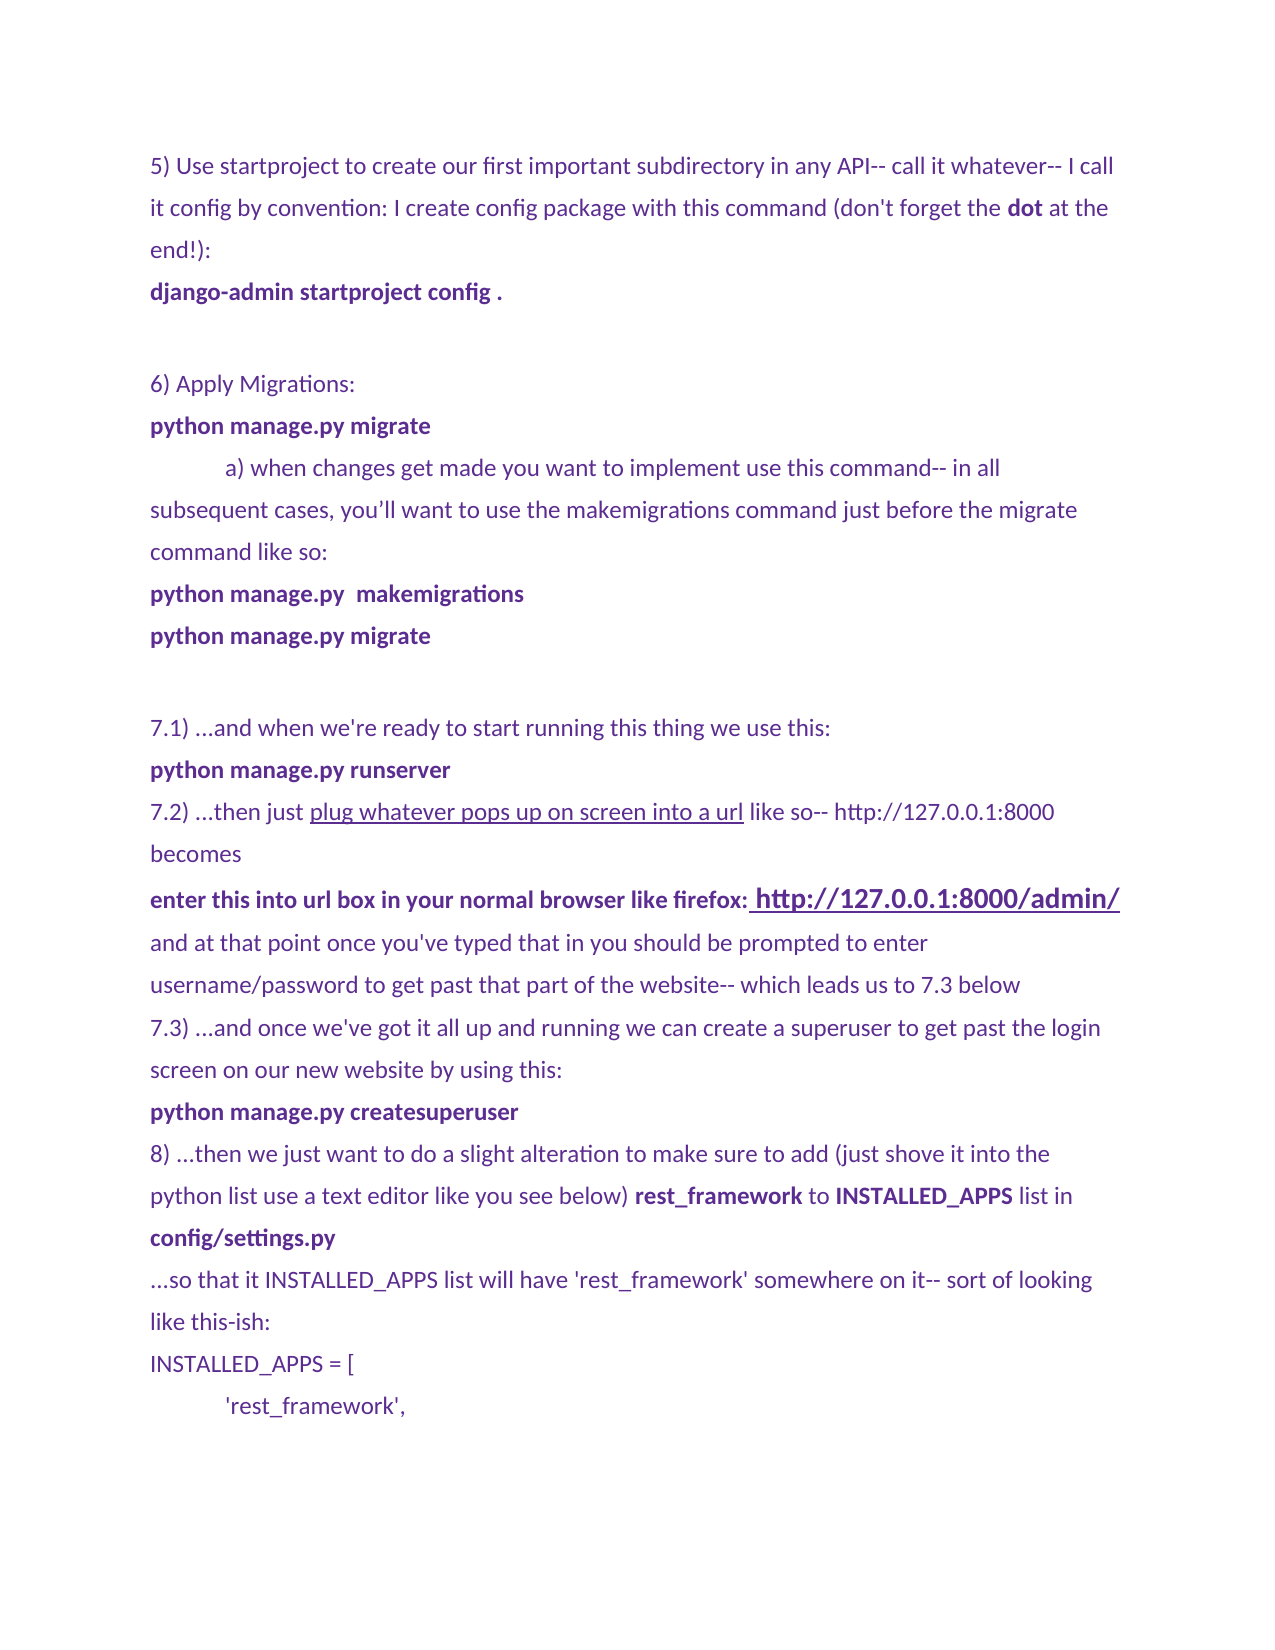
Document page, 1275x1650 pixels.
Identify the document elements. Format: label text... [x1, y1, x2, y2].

text a) when changes get made you want to implement use this command-- in all subsequent cases, you’ll want to use the makemigrations command just before the migrate command like so: [150, 452, 1125, 567]
text enter this into url box in your normal browser like firefox: http://127.0.0.1:8000/admin/ and at that point once you've typed that in you should be prompted to enter username/password to get past that part of the website-- which leads us to 7.3 below [150, 880, 1125, 1000]
text python manage.py migrate [150, 620, 1125, 651]
text python manage.py migrate [150, 410, 1125, 441]
text 8) ...then we just want to do a slight alteration to make sure to add (just shove it into the python list use a text editor like you see below) rest_framework to INSTALLED_APPS list in config/settings.py [150, 1138, 1125, 1253]
text INSTALLED_APPS = [ [150, 1348, 1125, 1379]
text 5) Use startproject to create our first important subdirectory in any API-- call it whatever-- I call it config by convention: I create config package with this command (don't forget the dot at the end!): [150, 150, 1125, 265]
text python manage.py runserver [150, 754, 1125, 785]
text 'rest_framework', [150, 1391, 1125, 1421]
text python manage.py createsuperuser [150, 1096, 1125, 1126]
text 7.3) ...and once we've got it all up and running we can create a superuser to get past the login screen on our new website by using this: [150, 1012, 1125, 1084]
text 7.1) ...and when we're ready to start running this thing we use this: [150, 712, 1125, 743]
text 6) Apply Migrations: [150, 368, 1125, 398]
text 7.2) ...then just plug whatever pops up on screen into a url like so-- http://127.0.0.1:8000 becomes [150, 796, 1125, 869]
text django-admin startproject config . [150, 276, 1125, 307]
text python manage.py makemigrations [150, 578, 1125, 609]
text ...so that it INSTALLED_APPS list will have 'rest_framework' somewhere on it-- sort of looking like this-ish: [150, 1264, 1125, 1337]
